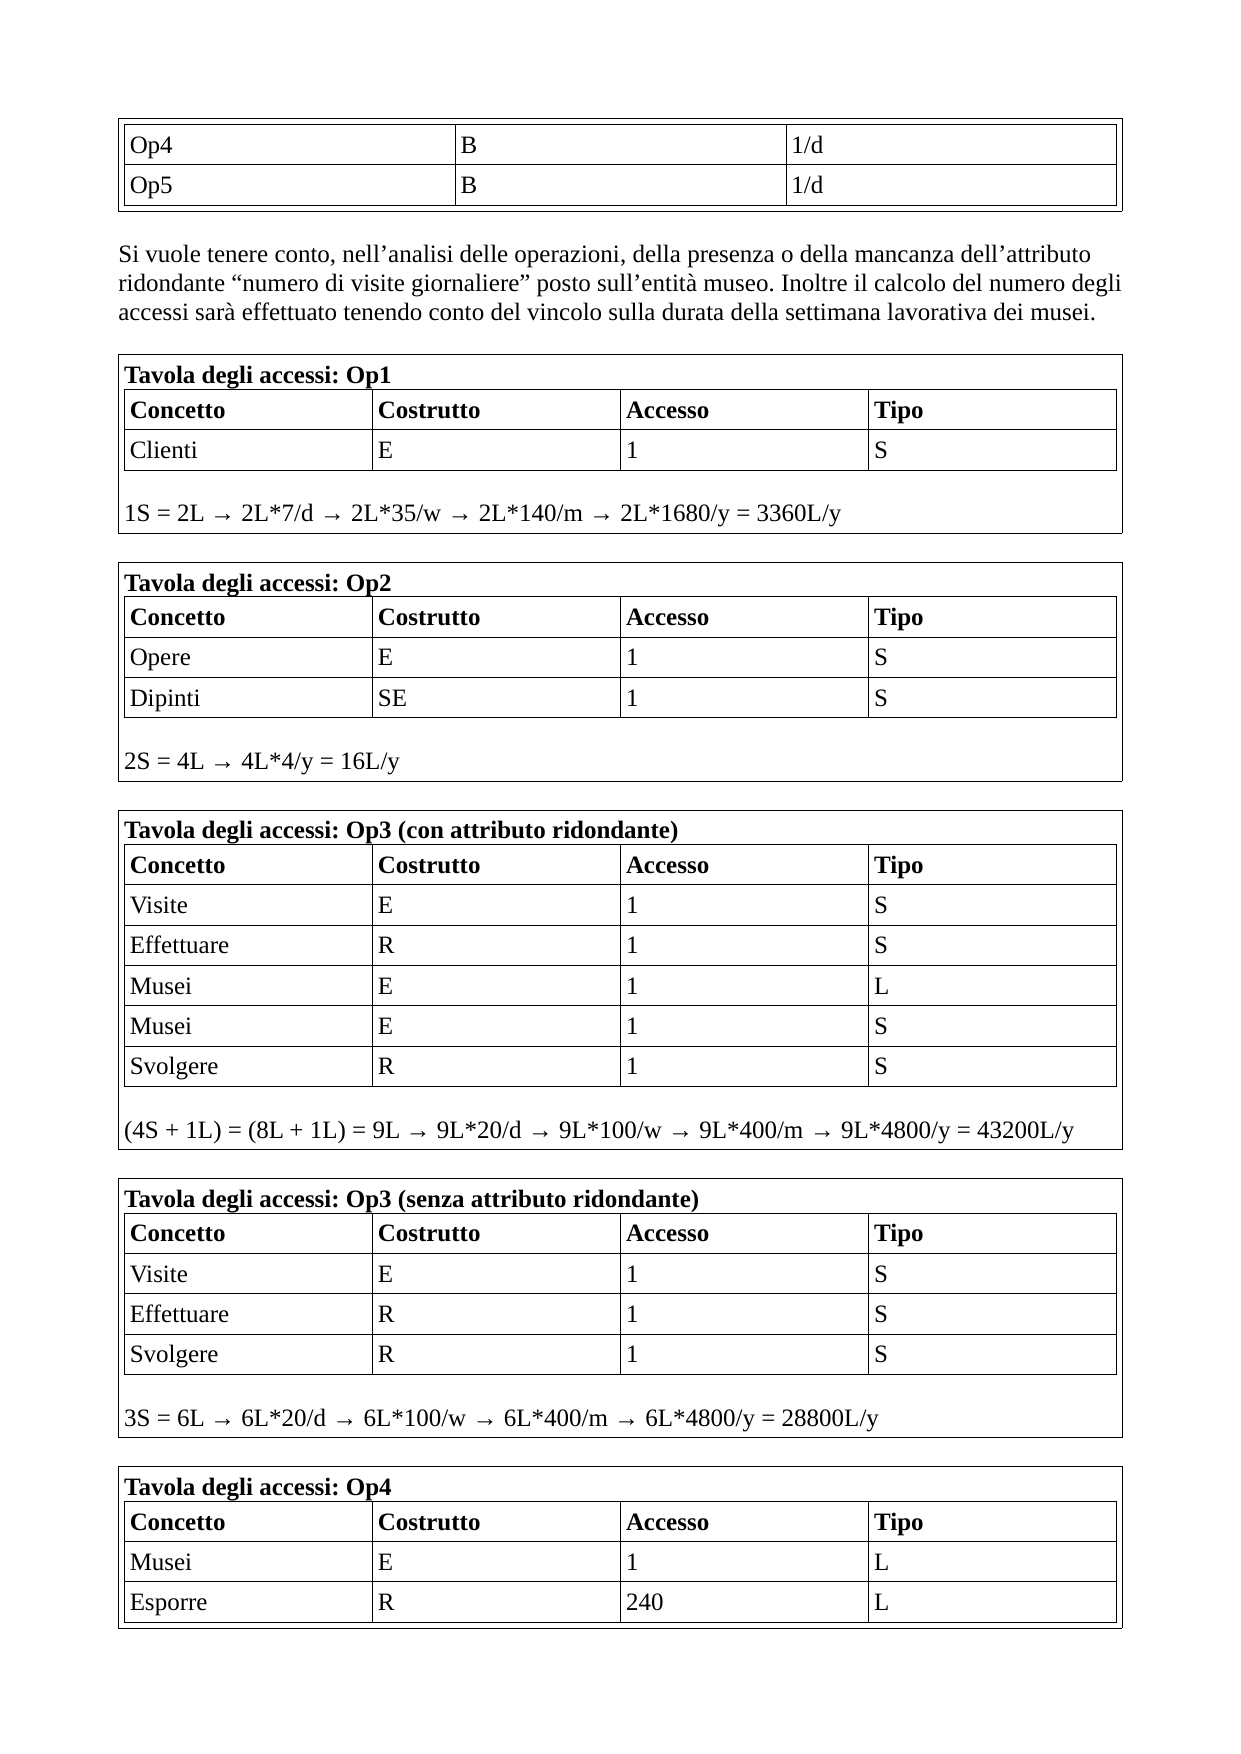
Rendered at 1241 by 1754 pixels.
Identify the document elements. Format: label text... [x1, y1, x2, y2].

table_cell Op4 [125, 125, 455, 164]
table_header Accesso [621, 1502, 868, 1541]
table_header Costrutto [373, 390, 620, 429]
table_cell 1 [621, 1006, 868, 1046]
table_header Tipo [869, 1214, 1116, 1253]
table_cell E [373, 430, 620, 469]
table_cell 1/d [787, 165, 1116, 204]
table_cell Esporre [125, 1582, 372, 1622]
table_cell 1 [621, 430, 868, 469]
table_header Concetto [125, 1214, 372, 1253]
table_cell Musei [125, 1006, 372, 1046]
table_cell 1 [621, 678, 868, 717]
table_cell Svolgere [125, 1047, 372, 1086]
table_cell S [869, 926, 1116, 965]
table_cell 1 [621, 885, 868, 925]
table_cell S [869, 1335, 1116, 1374]
table_cell S [869, 1254, 1116, 1293]
table_cell 1 [621, 1335, 868, 1374]
table_cell Opere [125, 638, 372, 677]
table_cell E [373, 638, 620, 677]
table_cell E [373, 885, 620, 925]
table_cell R [373, 1582, 620, 1622]
table_cell Svolgere [125, 1335, 372, 1374]
table_cell 1 [621, 966, 868, 1005]
table_header Tipo [869, 597, 1116, 637]
table_header Concetto [125, 1502, 372, 1541]
table_cell B [456, 165, 786, 204]
table_cell 240 [621, 1582, 868, 1622]
table_cell Effettuare [125, 926, 372, 965]
table_cell E [373, 1254, 620, 1293]
table_cell S [869, 1006, 1116, 1046]
table_cell Dipinti [125, 678, 372, 717]
table_header Concetto [125, 390, 372, 429]
table_cell 1 [621, 926, 868, 965]
table_header Accesso [621, 390, 868, 429]
table_cell E [373, 966, 620, 1005]
table_cell R [373, 1294, 620, 1334]
table_header Accesso [621, 845, 868, 884]
table_header Tavola degli accessi: Op3 (senza attributo ridondante) 3S = 6L → 6L*20/d → 6L*100/w → 6L*400/m → 6L*4800/y = 28800L/y [119, 1179, 1122, 1437]
table_header Costrutto [373, 1214, 620, 1253]
table_cell E [373, 1006, 620, 1046]
table_header Concetto [125, 597, 372, 637]
table_cell S [869, 1047, 1116, 1086]
text Si vuole tenere conto, nell’analisi delle operazioni, della presenza o della mancanza dell’attributo ridondante “numero di visite giornaliere” posto sull’entità museo. Inoltre il calcolo del numero degli accessi sarà effettuato tenendo conto del vincolo sulla durata della settimana lavorativa dei musei. [118, 239, 1122, 326]
table_header Costrutto [373, 845, 620, 884]
table_cell Visite [125, 1254, 372, 1293]
table_header Tavola degli accessi: Op2 2S = 4L → 4L*4/y = 16L/y [119, 563, 1122, 781]
table_cell R [373, 926, 620, 965]
table_cell Visite [125, 885, 372, 925]
table_cell 1 [621, 1294, 868, 1334]
table_header Tavola degli accessi: Op3 (con attributo ridondante) (4S + 1L) = (8L + 1L) = 9L → 9L*20/d → 9L*100/w → 9L*400/m → 9L*4800/y = 43200L/y [119, 811, 1122, 1149]
table_header Tipo [869, 390, 1116, 429]
table_header Tavola degli accessi: Op1 1S = 2L → 2L*7/d → 2L*35/w → 2L*140/m → 2L*1680/y = 3360L/y [119, 355, 1122, 533]
table_cell B [456, 125, 786, 164]
table_cell SE [373, 678, 620, 717]
table_cell L [869, 1582, 1116, 1622]
table_header Accesso [621, 597, 868, 637]
table_cell Clienti [125, 430, 372, 469]
table_header Tavola degli accessi: Op4 [119, 1467, 1122, 1627]
table_cell Op5 [125, 165, 455, 204]
table_header Accesso [621, 1214, 868, 1253]
table_cell S [869, 638, 1116, 677]
table_header Costrutto [373, 1502, 620, 1541]
table_cell L [869, 1542, 1116, 1581]
table_cell S [869, 678, 1116, 717]
table_cell Effettuare [125, 1294, 372, 1334]
table_cell 1 [621, 638, 868, 677]
table_cell L [869, 966, 1116, 1005]
table_header Tipo [869, 1502, 1116, 1541]
table_cell S [869, 885, 1116, 925]
table_cell R [373, 1047, 620, 1086]
table_cell S [869, 1294, 1116, 1334]
table_cell E [373, 1542, 620, 1581]
table_cell S [869, 430, 1116, 469]
table_cell Musei [125, 1542, 372, 1581]
table_cell 1 [621, 1542, 868, 1581]
table_header Tipo [869, 845, 1116, 884]
table_cell 1 [621, 1254, 868, 1293]
table_cell R [373, 1335, 620, 1374]
table_header [119, 119, 1122, 211]
table_cell 1 [621, 1047, 868, 1086]
table_cell 1/d [787, 125, 1116, 164]
table_header Costrutto [373, 597, 620, 637]
table_header Concetto [125, 845, 372, 884]
table_cell Musei [125, 966, 372, 1005]
